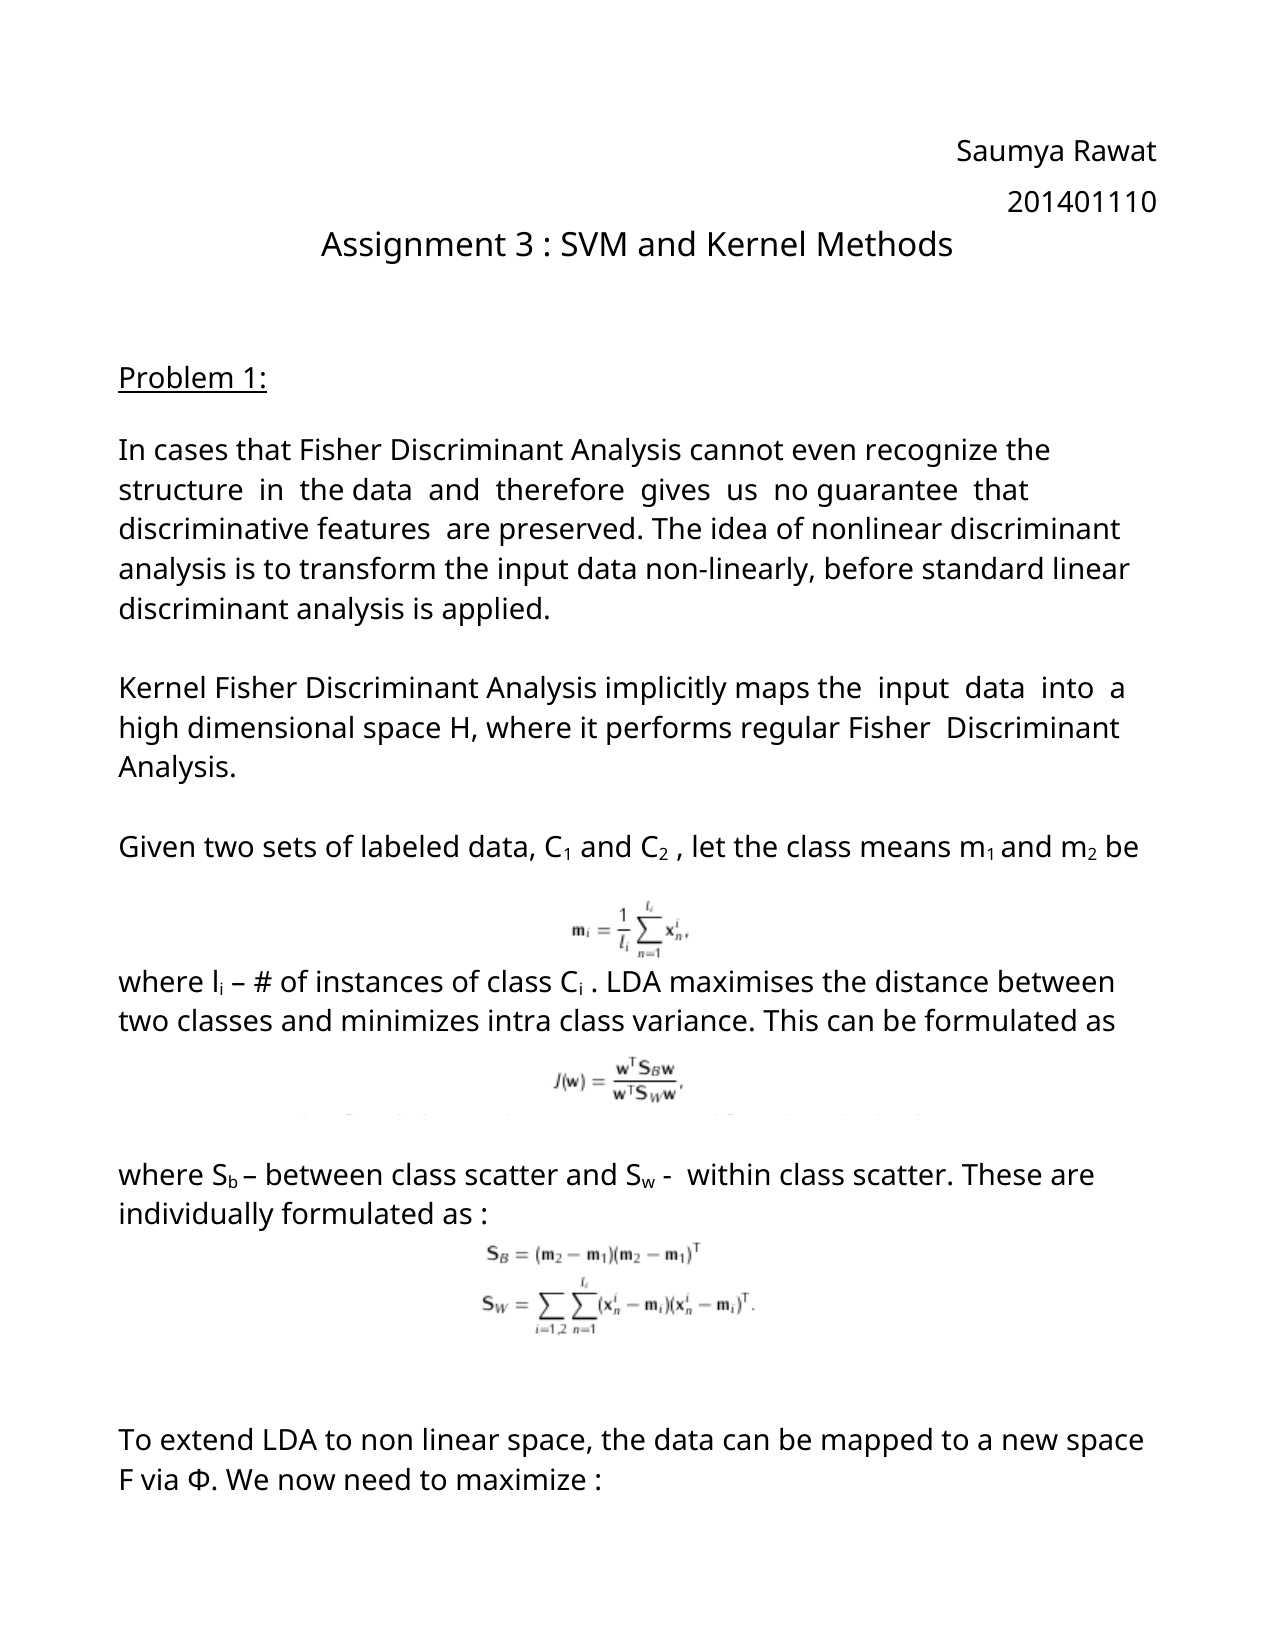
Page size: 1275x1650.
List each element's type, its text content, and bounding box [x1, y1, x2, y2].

text Problem 1: [118, 357, 1157, 397]
picture [288, 1040, 987, 1115]
picture [528, 865, 747, 961]
picture [288, 1233, 987, 1340]
text To extend LDA to non linear space, the data can be mapped to a new space F via Ф. We now need to maximize : [118, 1419, 1157, 1499]
text where Sb – between class scatter and Sw - within class scatter. These are individually formulated as : [118, 1154, 1157, 1233]
text Given two sets of labeled data, C1 and C2 , let the class means m1 and m2 be [118, 826, 1157, 866]
text where li – # of instances of class Ci . LDA maximises the distance between two classes and minimizes intra class variance. This can be formulated as [118, 866, 1157, 1040]
text Kernel Fisher Discriminant Analysis implicitly maps the input data into a high dimensional space H, where it performs regular Fisher Discriminant Analysis. [118, 667, 1157, 786]
text Assignment 3 : SVM and Kernel Methods [118, 221, 1157, 267]
text In cases that Fisher Discriminant Analysis cannot even recognize the structure in the data and therefore gives us no guarantee that discriminative features are preserved. The idea of nonlinear discriminant analysis is to transform the input data non-linearly, before standard linear discriminant analysis is applied. [118, 429, 1157, 628]
